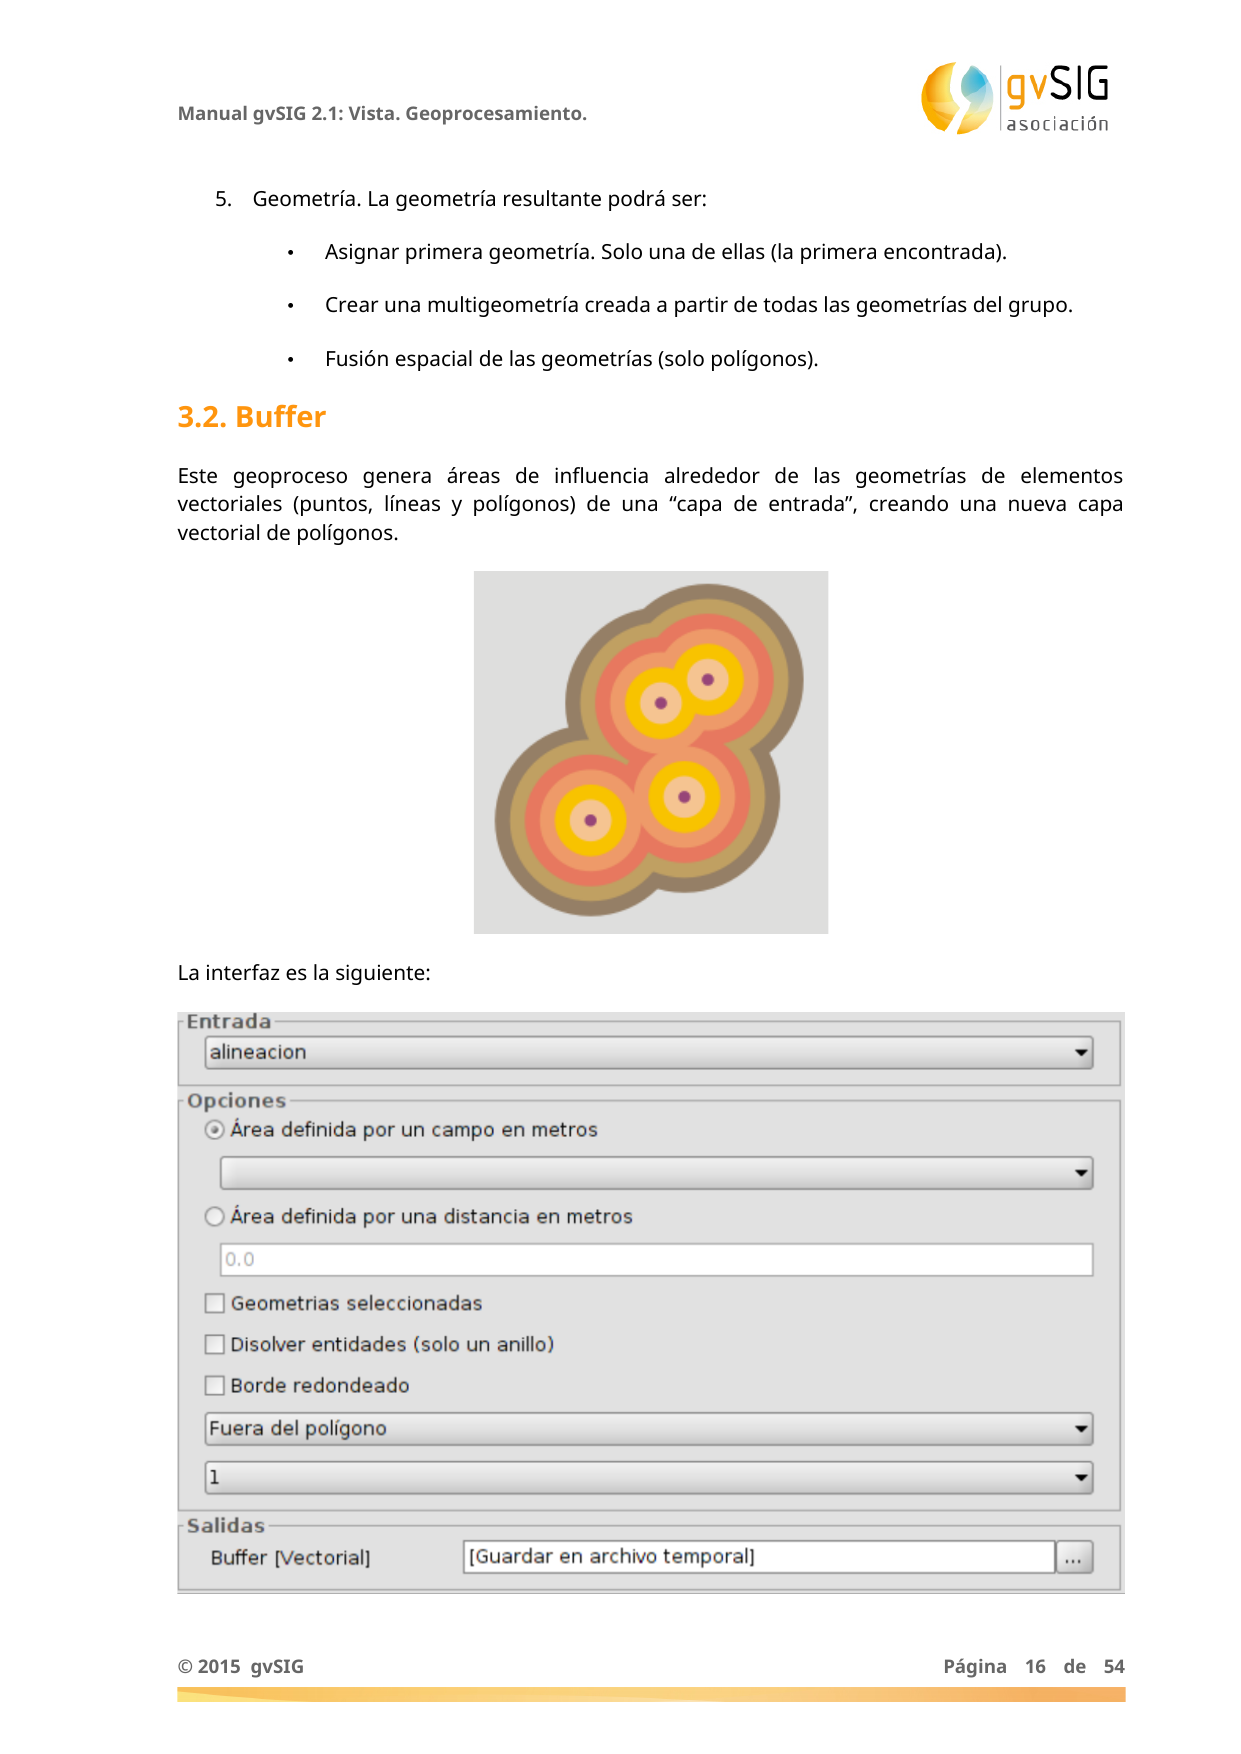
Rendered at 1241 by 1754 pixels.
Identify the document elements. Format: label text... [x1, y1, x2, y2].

list Fusión espacial de las geometrías (solo polígonos). [287, 344, 1125, 372]
list Crear una multigeometría creada a partir de todas las geometrías del grupo. [287, 291, 1125, 319]
text Este geoproceso genera áreas de influencia alrededor de las geometrías de elementos vectoriales (puntos, líneas y polígonos) de una “capa de entrada”, creando una nueva capa vectorial de polígonos. [177, 461, 1125, 546]
picture [177, 1012, 1125, 1594]
subtitle 3.2. Buffer [177, 396, 1125, 436]
text La interfaz es la siguiente: [177, 958, 1125, 987]
list Asignar primera geometría. Solo una de ellas (la primera encontrada). [287, 237, 1125, 266]
picture [902, 47, 1122, 148]
list Geometría. La geometría resultante podrá ser: [215, 184, 1125, 212]
picture [177, 1687, 1126, 1702]
picture [473, 571, 829, 934]
